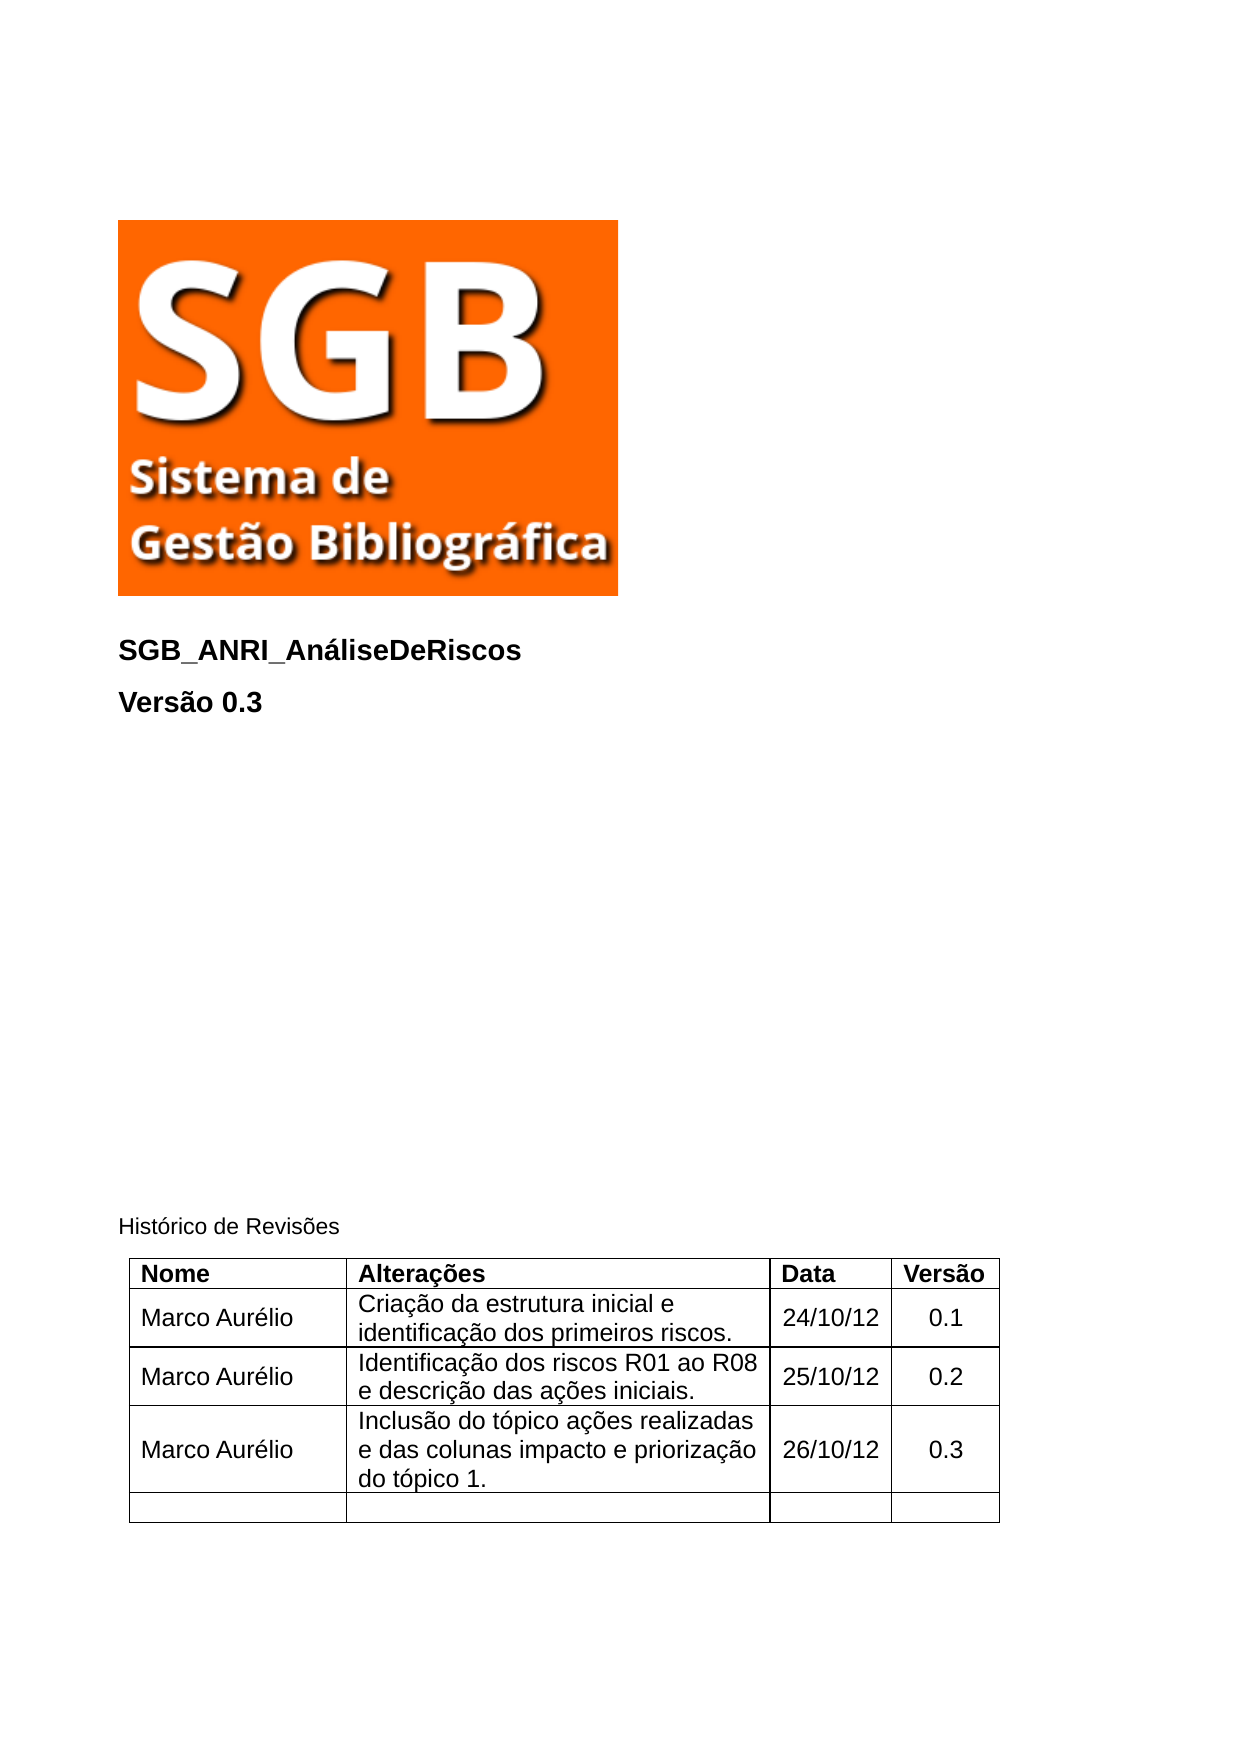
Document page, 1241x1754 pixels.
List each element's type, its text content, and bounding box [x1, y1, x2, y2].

table_cell [130, 1493, 346, 1522]
table_cell Criação da estrutura inicial e identificação dos primeiros riscos. [347, 1289, 769, 1346]
table_cell [892, 1493, 999, 1522]
table_cell 25/10/12 [771, 1348, 891, 1405]
table_cell 0.3 [892, 1406, 999, 1492]
table_cell Inclusão do tópico ações realizadas e das colunas impacto e priorização do tópico 1. [347, 1406, 769, 1492]
text Versão 0.3 [118, 685, 1122, 719]
text Histórico de Revisões [118, 1213, 1122, 1240]
table_cell [347, 1493, 769, 1522]
table_cell 26/10/12 [771, 1406, 891, 1492]
table_cell 0.2 [892, 1348, 999, 1405]
table_cell 0.1 [892, 1289, 999, 1346]
table_cell 24/10/12 [771, 1289, 891, 1346]
table_cell Identificação dos riscos R01 ao R08 e descrição das ações iniciais. [347, 1348, 769, 1405]
table_cell Marco Aurélio [130, 1348, 346, 1405]
table_header Data [771, 1259, 891, 1288]
table_header Versão [892, 1259, 999, 1288]
table_header Alterações [347, 1259, 769, 1288]
picture [118, 220, 619, 596]
text SGB_ANRI_AnáliseDeRiscos [118, 633, 1122, 666]
table_cell [771, 1493, 891, 1522]
table_header Nome [130, 1259, 346, 1288]
table_cell Marco Aurélio [130, 1406, 346, 1492]
table_cell Marco Aurélio [130, 1289, 346, 1346]
